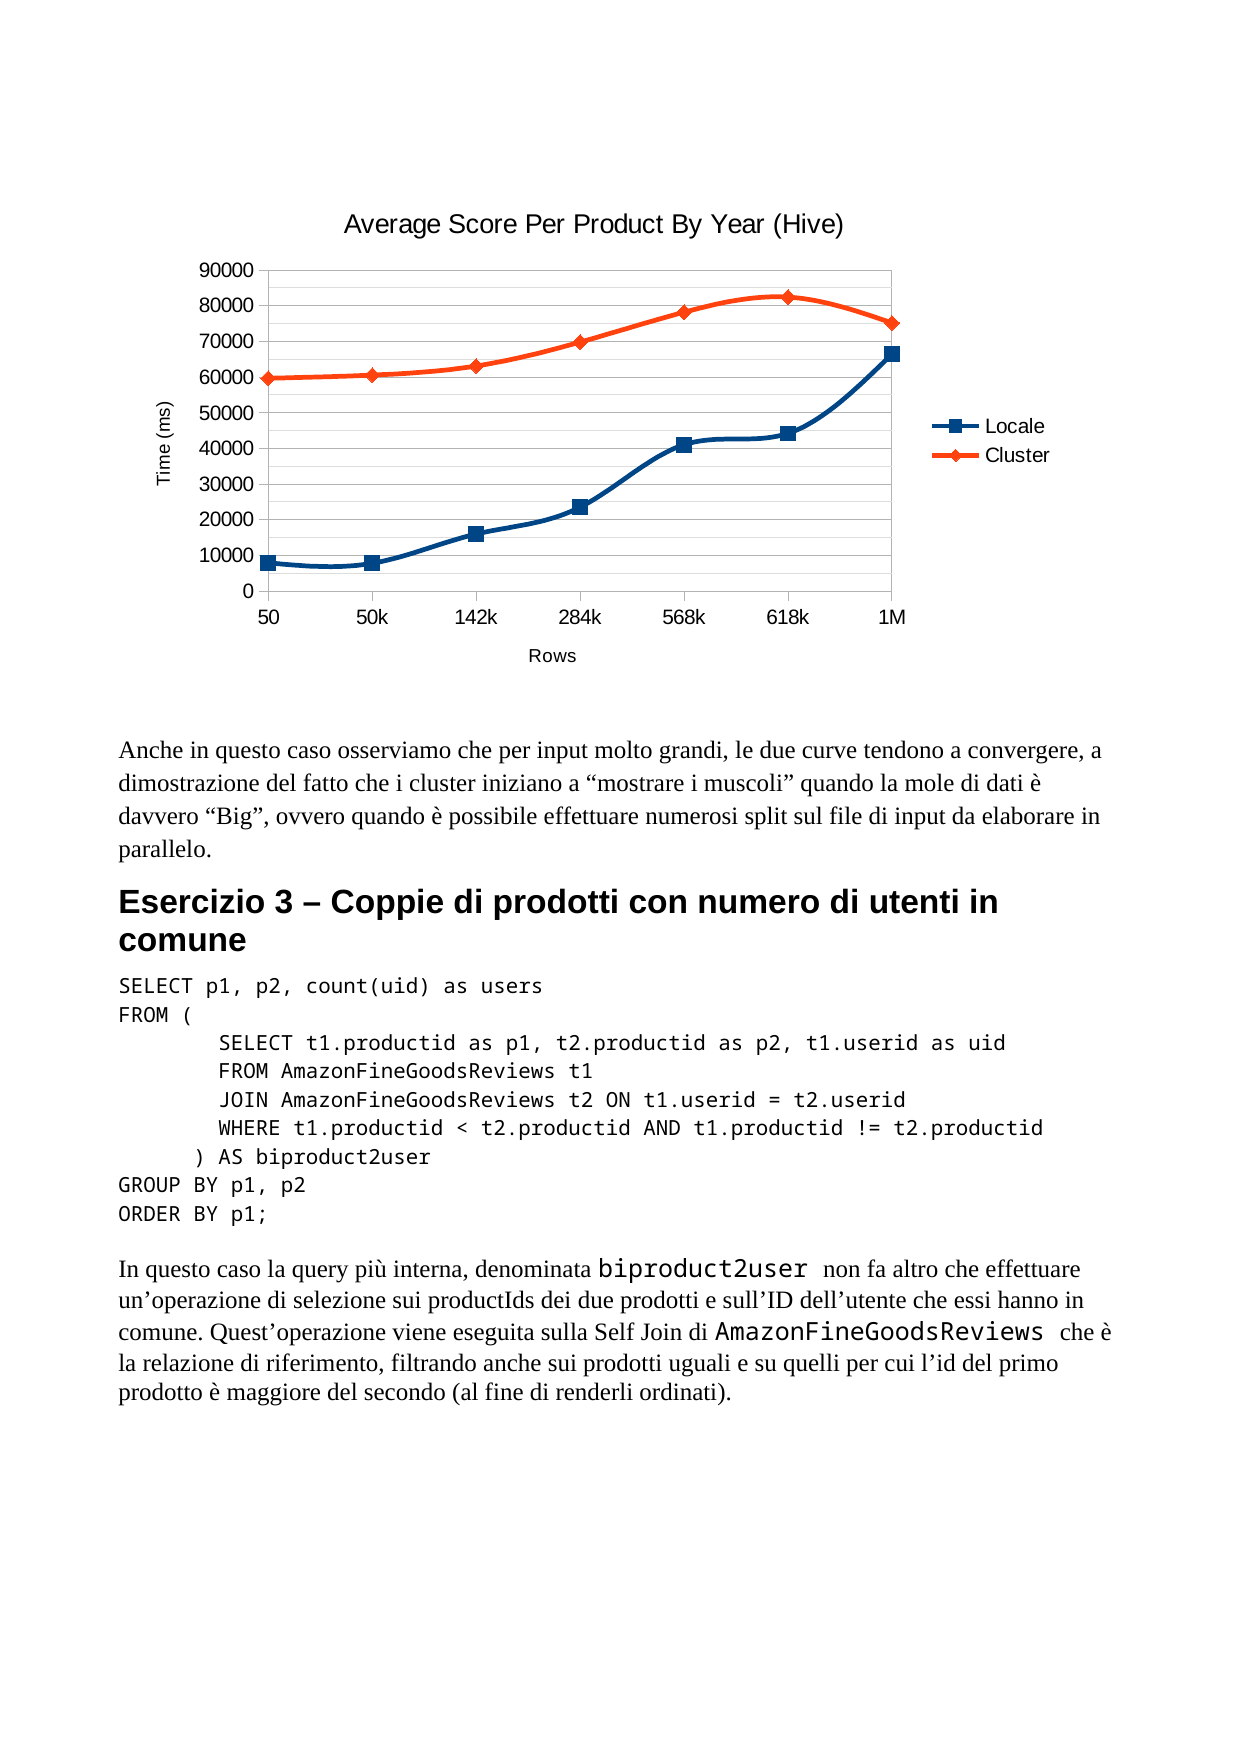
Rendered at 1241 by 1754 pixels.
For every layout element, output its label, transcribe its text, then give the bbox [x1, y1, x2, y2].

text ORDER BY p1; [118, 1199, 1122, 1227]
text In questo caso la query più interna, denominata biproduct2user non fa altro che effettuare un’operazione di selezione sui productIds dei due prodotti e sull’ID dell’utente che essi hanno in comune. Quest’operazione viene eseguita sulla Self Join di AmazonFineGoodsReviews che è la relazione di riferimento, filtrando anche sui prodotti uguali e su quelli per cui l’id del primo prodotto è maggiore del secondo (al fine di renderli ordinati). [118, 1251, 1122, 1405]
text FROM AmazonFineGoodsReviews t1 [118, 1057, 1122, 1085]
text WHERE t1.productid < t2.productid AND t1.productid != t2.productid [118, 1113, 1122, 1142]
subtitle Esercizio 3 – Coppie di prodotti con numero di utenti in comune [118, 882, 1122, 959]
text FROM ( [118, 1000, 1122, 1028]
text Anche in questo caso osserviamo che per input molto grandi, le due curve tendono a convergere, a dimostrazione del fatto che i cluster iniziano a “mostrare i muscoli” quando la mole di dati è davvero “Big”, ovvero quando è possibile effettuare numerosi split sul file di input da elaborare in parallelo. [118, 735, 1122, 863]
text GROUP BY p1, p2 [118, 1170, 1122, 1199]
text ) AS biproduct2user [118, 1142, 1122, 1170]
text SELECT p1, p2, count(uid) as users [118, 971, 1122, 1000]
text SELECT t1.productid as p1, t2.productid as p2, t1.userid as uid [118, 1028, 1122, 1057]
text JOIN AmazonFineGoodsReviews t2 ON t1.userid = t2.userid [118, 1085, 1122, 1113]
